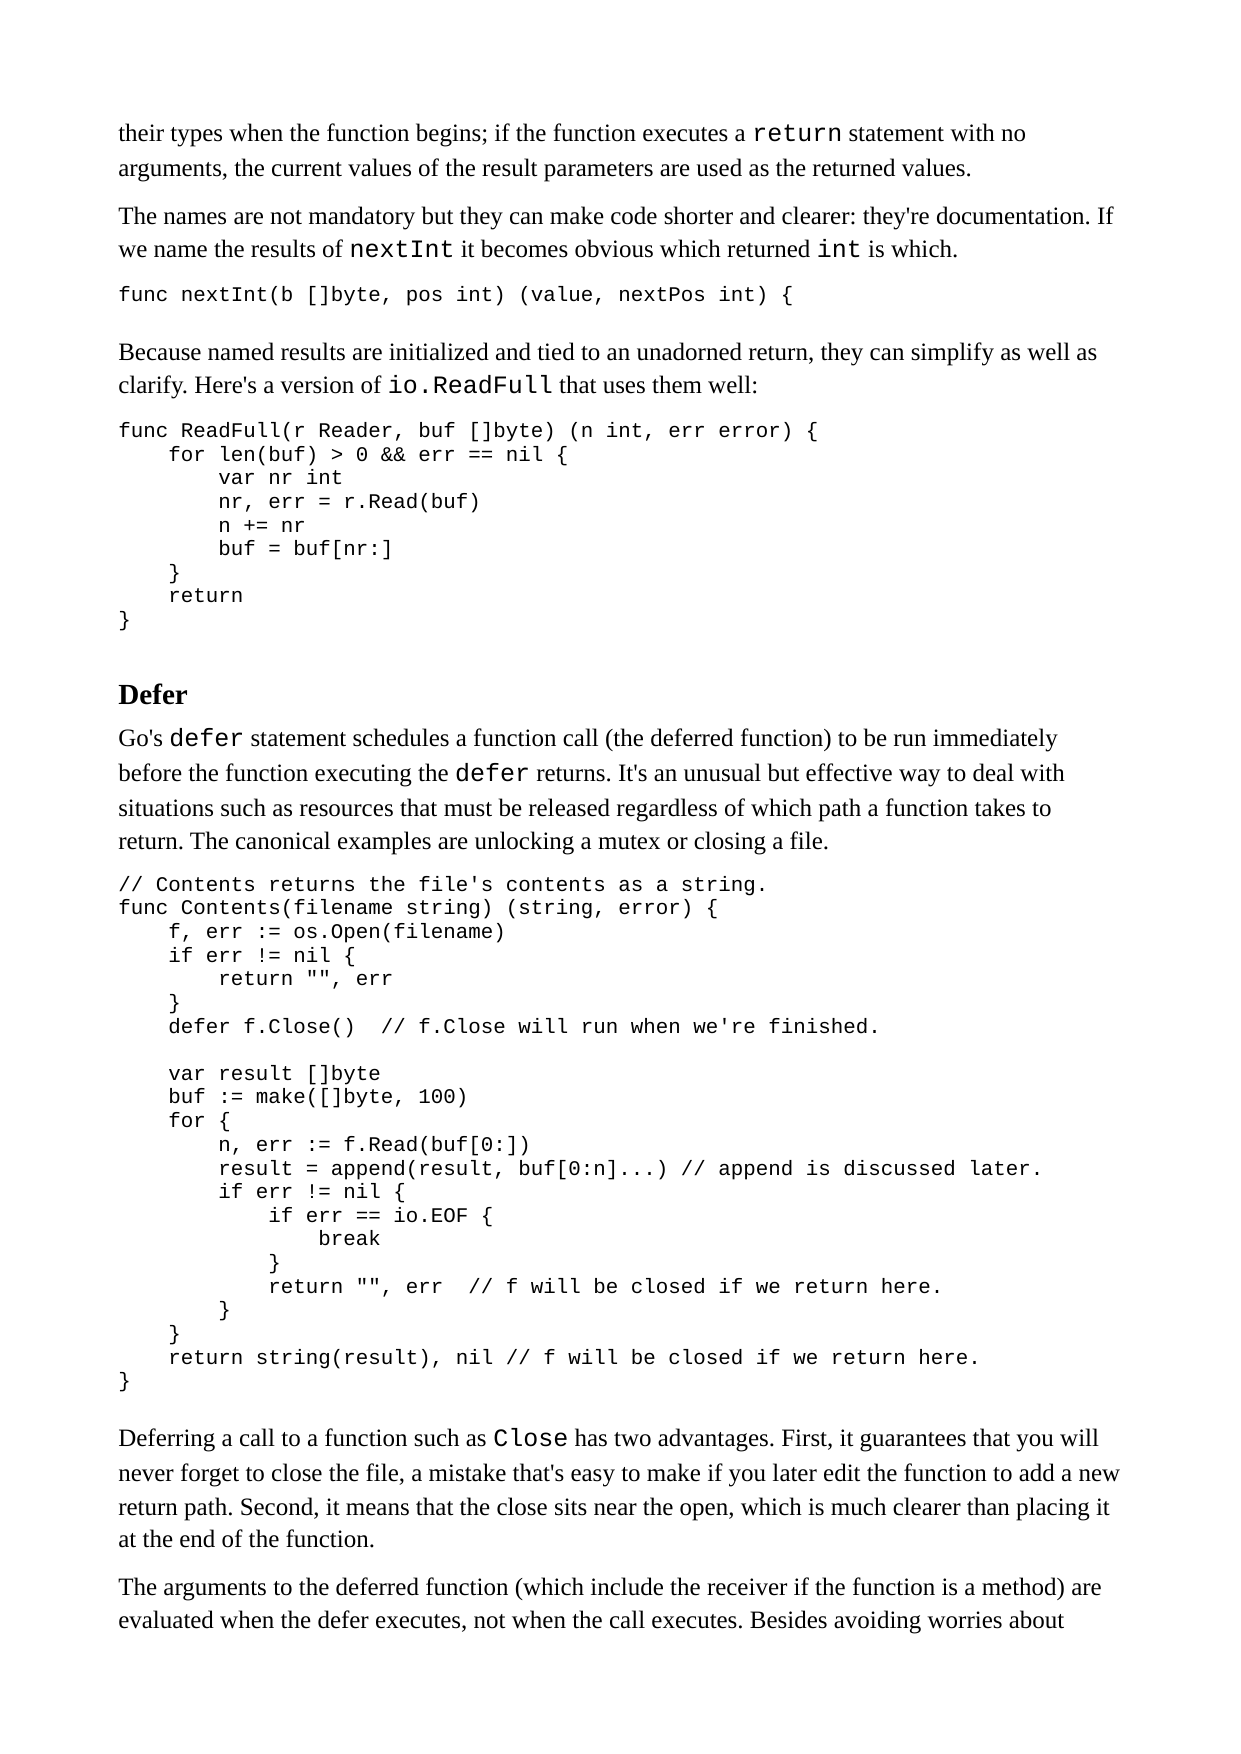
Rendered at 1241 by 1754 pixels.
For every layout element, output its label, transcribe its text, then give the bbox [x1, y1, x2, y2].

text } [118, 992, 1122, 1016]
text return string(result), nil // f will be closed if we return here. [118, 1347, 1122, 1370]
text } [118, 1252, 1122, 1276]
text if err == io.EOF { [118, 1205, 1122, 1228]
text } [118, 1370, 1122, 1394]
text // Contents returns the file's contents as a string. [118, 874, 1122, 897]
text func Contents(filename string) (string, error) { [118, 897, 1122, 921]
text break [118, 1228, 1122, 1252]
text for { [118, 1110, 1122, 1134]
text } [118, 1323, 1122, 1347]
text n, err := f.Read(buf[0:]) [118, 1134, 1122, 1157]
text func ReadFull(r Reader, buf []byte) (n int, err error) { [118, 420, 1122, 444]
text } [118, 1299, 1122, 1323]
text The arguments to the deferred function (which include the receiver if the function is a method) are evaluated when the defer executes, not when the call executes. Besides avoiding worries about [118, 1572, 1122, 1634]
text return "", err // f will be closed if we return here. [118, 1276, 1122, 1299]
text } [118, 609, 1122, 633]
text The names are not mandatory but they can make code shorter and clearer: they're documentation. If we name the results of nextInt it becomes obvious which returned int is which. [118, 201, 1122, 265]
subtitle Defer [118, 677, 1122, 710]
text n += nr [118, 514, 1122, 538]
text var result []byte [118, 1063, 1122, 1087]
text result = append(result, buf[0:n]...) // append is discussed later. [118, 1157, 1122, 1181]
text return "", err [118, 968, 1122, 992]
text if err != nil { [118, 1181, 1122, 1205]
text Go's defer statement schedules a function call (the deferred function) to be run immediately before the function executing the defer returns. It's an unusual but effective way to deal with situations such as resources that must be released regardless of which path a function takes to return. The canonical examples are unlocking a mutex or closing a file. [118, 723, 1122, 855]
text if err != nil { [118, 945, 1122, 968]
text f, err := os.Open(filename) [118, 921, 1122, 945]
text var nr int [118, 467, 1122, 491]
text defer f.Close() // f.Close will run when we're finished. [118, 1016, 1122, 1039]
text nr, err = r.Read(buf) [118, 491, 1122, 514]
text their types when the function begins; if the function executes a return statement with no arguments, the current values of the result parameters are used as the returned values. [118, 118, 1122, 182]
text } [118, 562, 1122, 586]
text Deferring a call to a function such as Close has two advantages. First, it guarantees that you will never forget to close the file, a mistake that's easy to make if you later edit the function to add a new return path. Second, it means that the close sits near the open, which is much clearer than placing it at the end of the function. [118, 1423, 1122, 1553]
text return [118, 586, 1122, 609]
text buf := make([]byte, 100) [118, 1087, 1122, 1110]
text func nextInt(b []byte, pos int) (value, nextPos int) { [118, 284, 1122, 307]
text for len(buf) > 0 && err == nil { [118, 444, 1122, 467]
text buf = buf[nr:] [118, 538, 1122, 562]
text Because named results are initialized and tied to an unadorned return, they can simplify as well as clarify. Here's a version of io.ReadFull that uses them well: [118, 337, 1122, 401]
